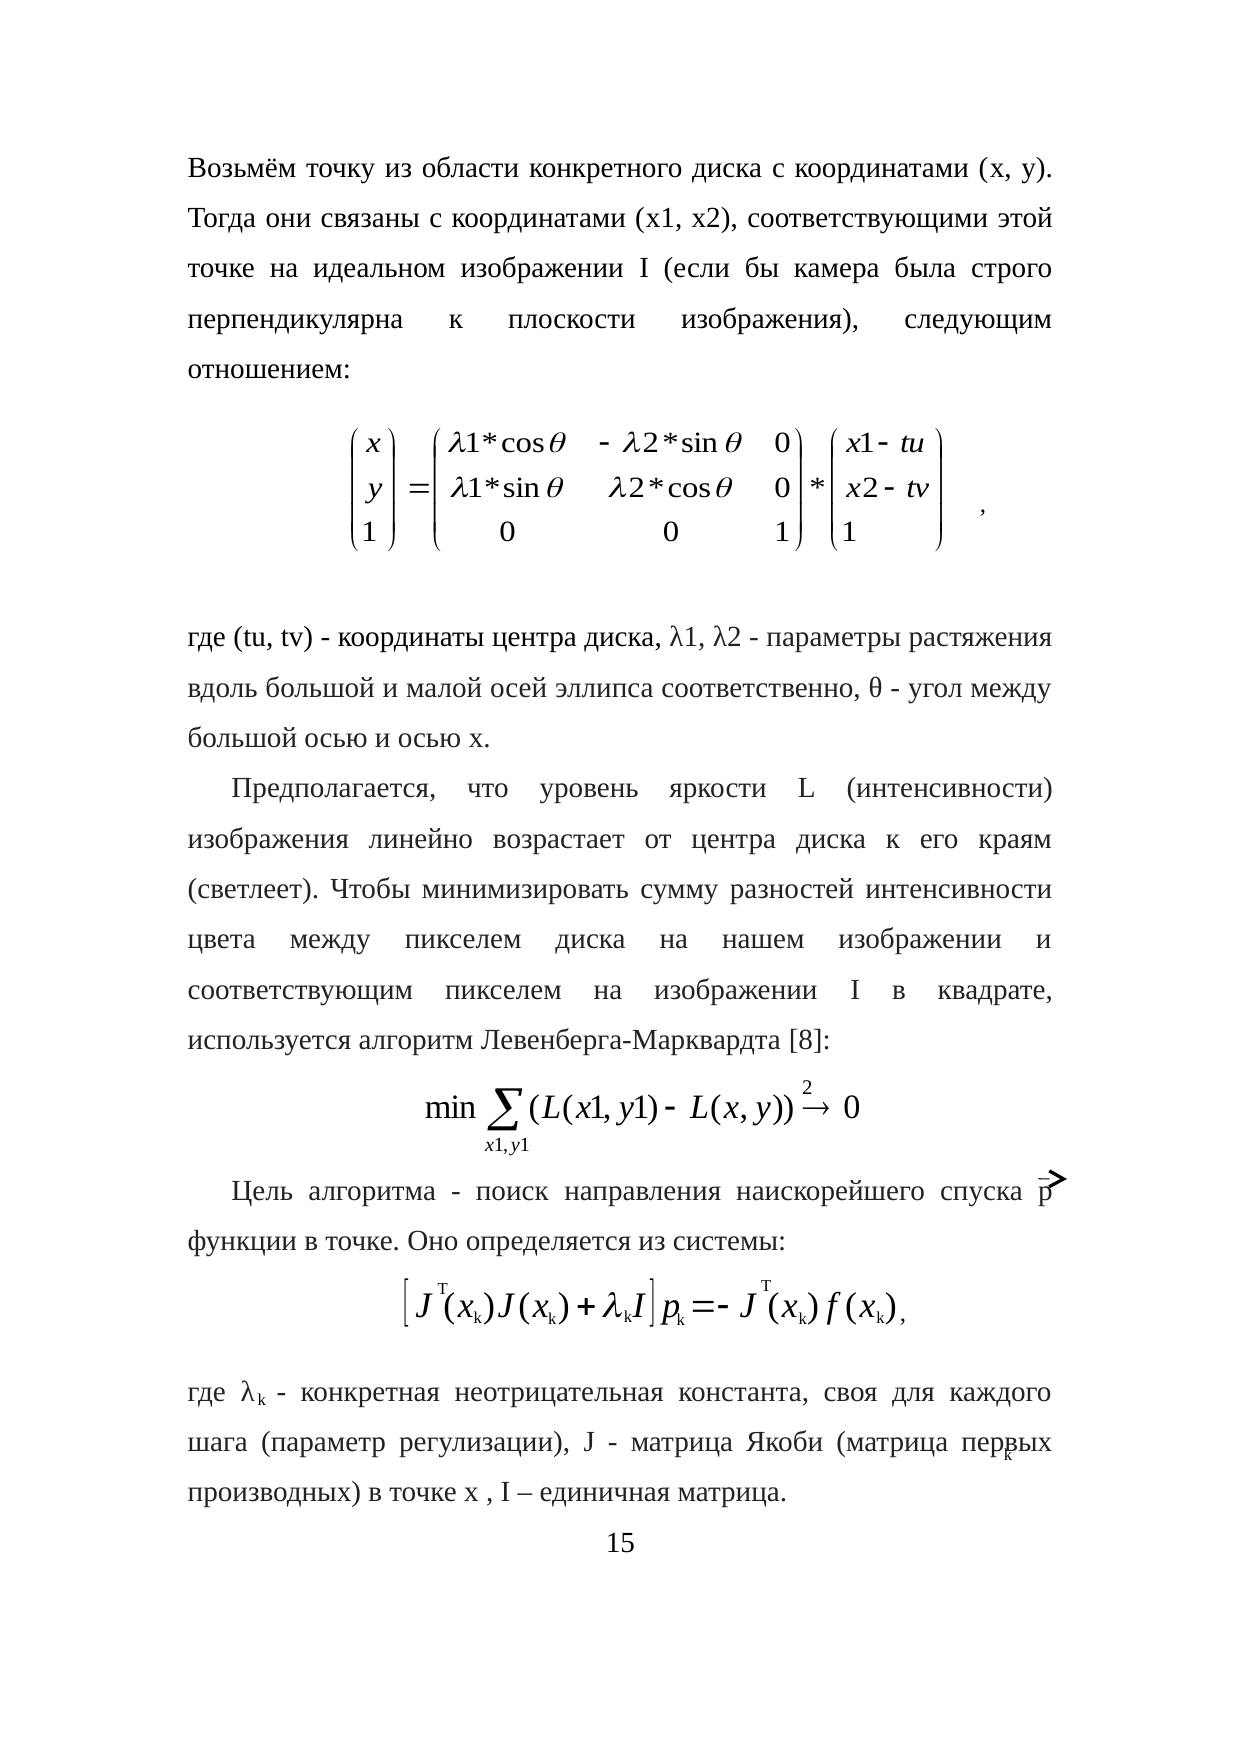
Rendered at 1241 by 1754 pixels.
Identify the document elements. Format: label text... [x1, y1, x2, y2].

text 15 [187, 1525, 1053, 1558]
text Цель алгоритма - поиск направления наискорейшего спуска р функции в точке. Оно определяется из системы: [187, 1173, 1053, 1257]
text где (tu, tv) - координаты центра диска, λ1, λ2 - параметры растяжения вдоль большой и малой осей эллипса соответственно, θ - угол между большой осью и осью x. [187, 619, 1053, 754]
text где λ - конкретная неотрицательная константа, своя для каждого шага (параметр регулизации), J - матрица Якоби (матрица первых производных) в точке x , I – единичная матрица. [187, 1374, 1053, 1508]
text Возьмём точку из области конкретного диска с координатами (x, y). Тогда они связаны с координатами (x1, x2), соответствующими этой точке на идеальном изображении I (если бы камера была строго перпендикулярна к плоскости изображения), следующим отношением: [187, 150, 1053, 385]
text Предполагается, что уровень яркости L (интенсивности) изображения линейно возрастает от центра диска к его краям (светлеет). Чтобы минимизировать сумму разностей интенсивности цвета между пикселем диска на нашем изображении и соответствующим пикселем на изображении I в квадрате, используется алгоритм Левенберга-Марквардта [8]: [187, 771, 1053, 1056]
